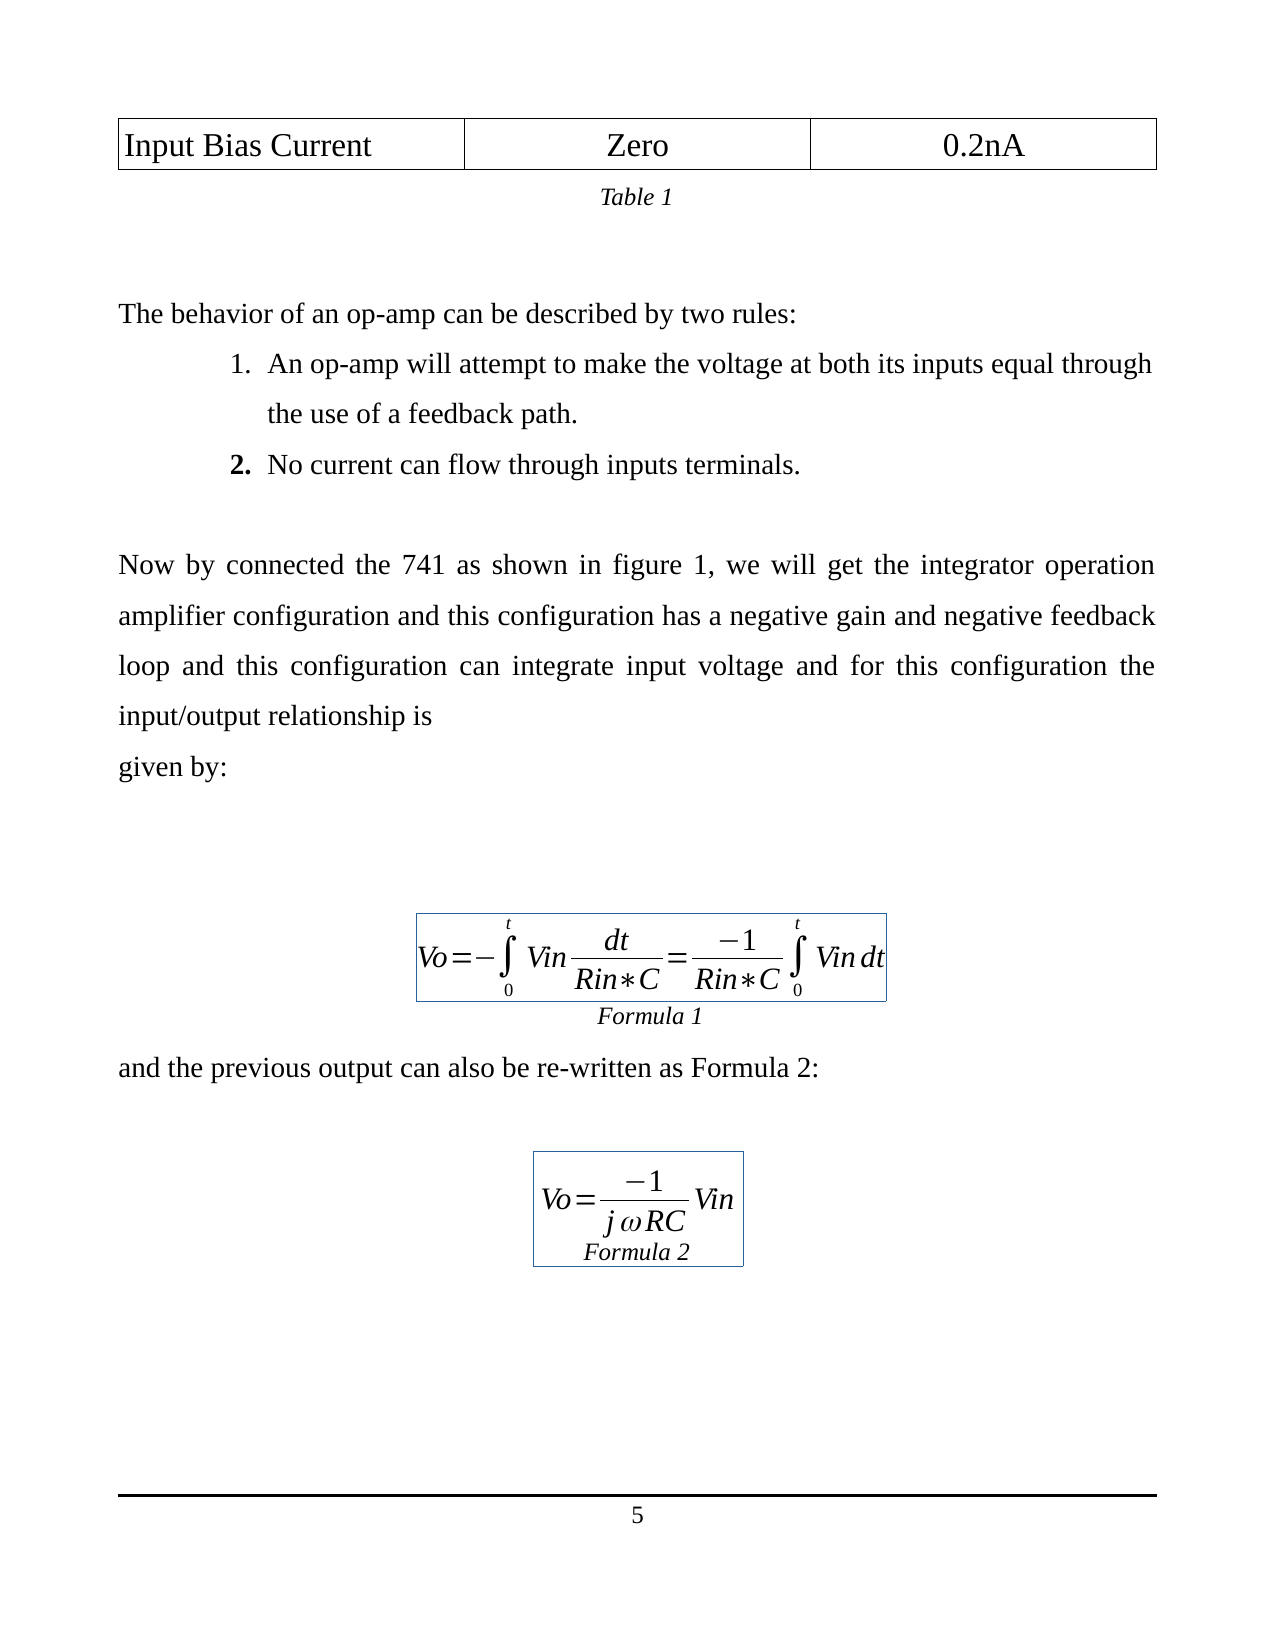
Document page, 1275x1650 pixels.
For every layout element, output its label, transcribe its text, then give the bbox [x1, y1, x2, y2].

table_cell Zero [465, 119, 810, 169]
text Formula 2 [534, 1164, 743, 1266]
text Formula 1 [541, 1002, 762, 1030]
list No current can flow through inputs terminals. [229, 447, 1157, 480]
text Table 1 [118, 182, 1157, 211]
text and the previous output can also be re-written as Formula 2: [118, 1051, 1157, 1084]
text Now by connected the 741 as shown in figure 1, we will get the integrator operation amplifier configuration and this configuration has a negative gain and negative feedback loop and this configuration can integrate input voltage and for this configuration the input/output relationship is [118, 547, 1157, 732]
table_cell 0.2nA [811, 119, 1156, 169]
list An op-amp will attempt to make the voltage at both its inputs equal through the use of a feedback path. [229, 346, 1157, 430]
table_cell Input Bias Current [119, 119, 464, 169]
text The behavior of an op-amp can be described by two rules: [118, 296, 1157, 329]
text given by: [118, 749, 1157, 782]
text Formula 1 [541, 914, 762, 1001]
